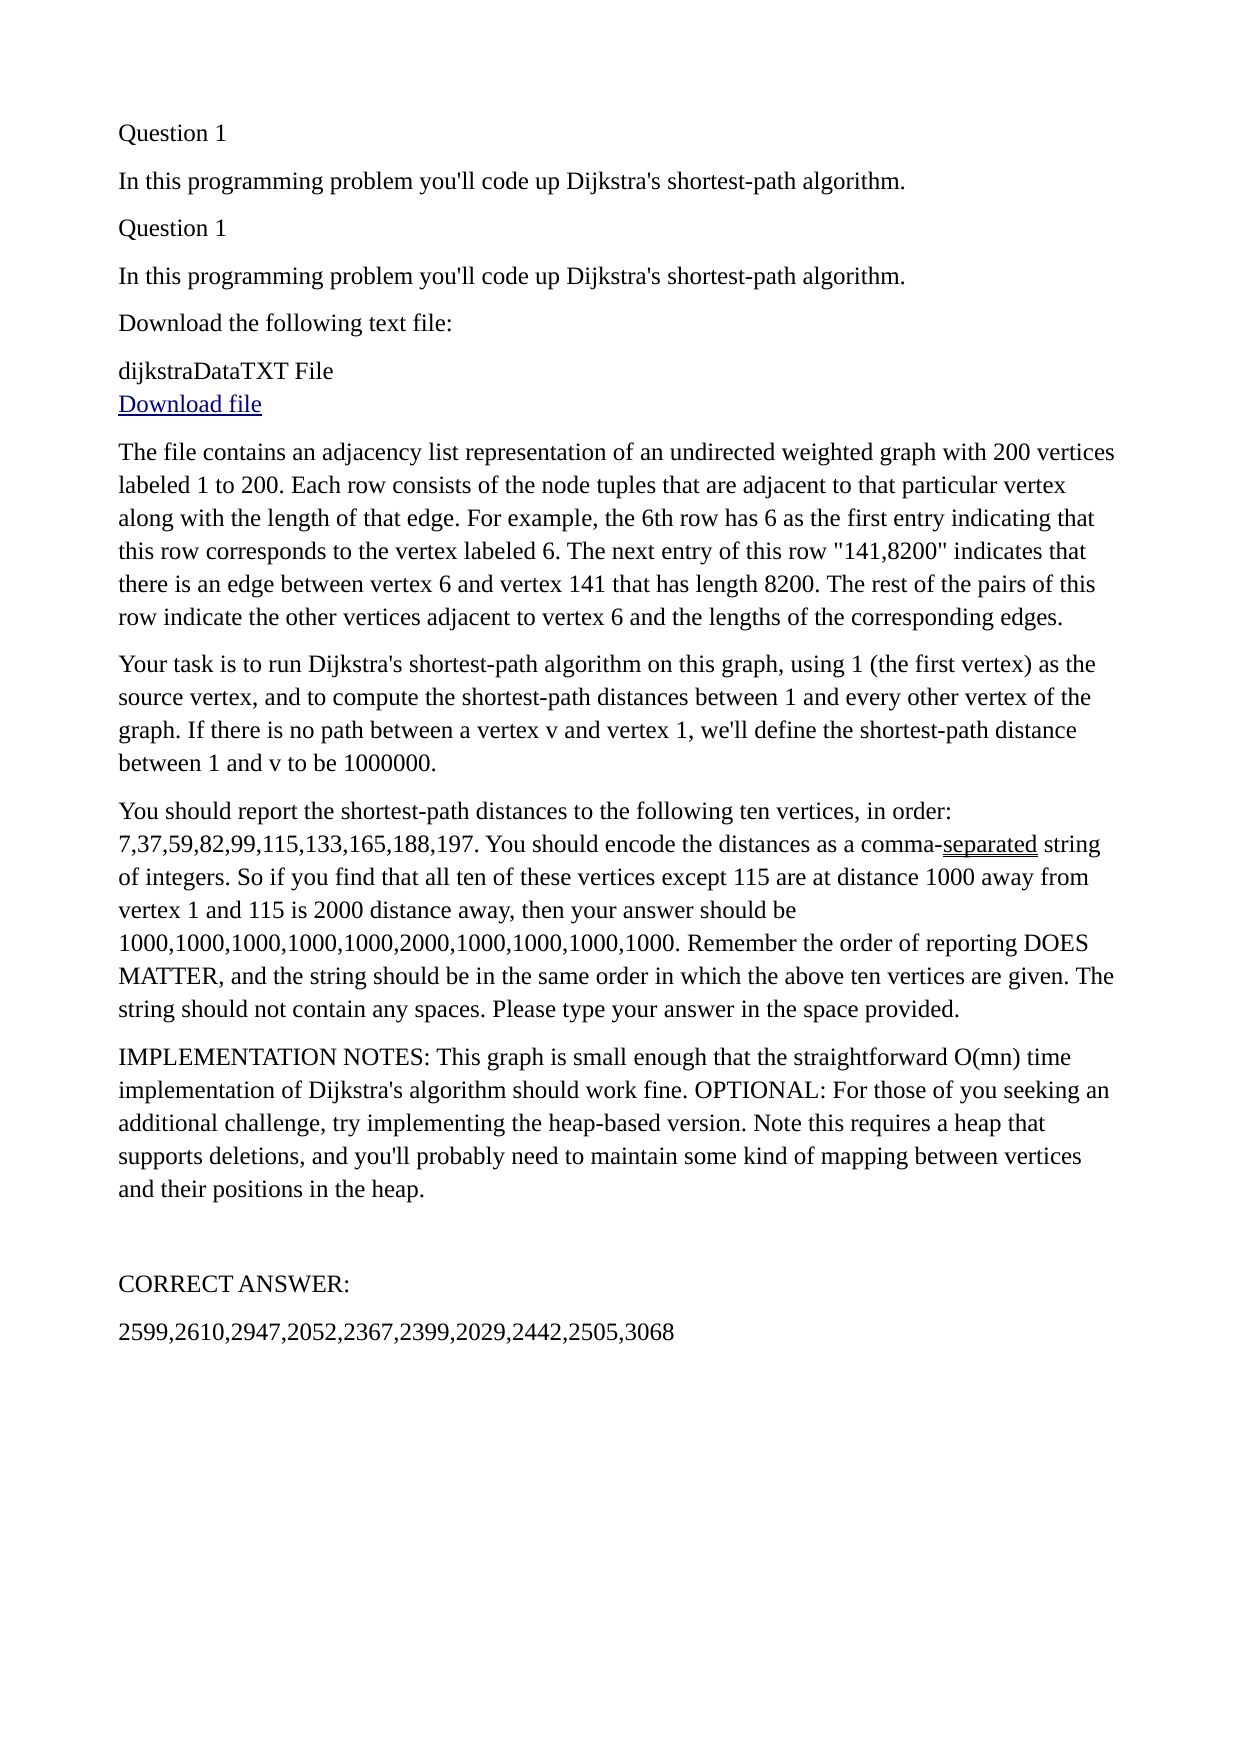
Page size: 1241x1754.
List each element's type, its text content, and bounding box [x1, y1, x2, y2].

text Question 1 [118, 118, 1122, 147]
text The file contains an adjacency list representation of an undirected weighted graph with 200 vertices labeled 1 to 200. Each row consists of the node tuples that are adjacent to that particular vertex along with the length of that edge. For example, the 6th row has 6 as the first entry indicating that this row corresponds to the vertex labeled 6. The next entry of this row "141,8200" indicates that there is an edge between vertex 6 and vertex 141 that has length 8200. The rest of the pairs of this row indicate the other vertices adjacent to vertex 6 and the lengths of the corresponding edges. [118, 437, 1122, 631]
text 2599,2610,2947,2052,2367,2399,2029,2442,2505,3068 [118, 1317, 1122, 1346]
text Download file [118, 389, 1122, 418]
text IMPLEMENTATION NOTES: This graph is small enough that the straightforward O(mn) time implementation of Dijkstra's algorithm should work fine. OPTIONAL: For those of you seeking an additional challenge, try implementing the heap-based version. Note this requires a heap that supports deletions, and you'll probably need to maintain some kind of mapping between vertices and their positions in the heap. [118, 1042, 1122, 1203]
text Question 1 [118, 213, 1122, 242]
text In this programming problem you'll code up Dijkstra's shortest-path algorithm. [118, 166, 1122, 194]
text You should report the shortest-path distances to the following ten vertices, in order: 7,37,59,82,99,115,133,165,188,197. You should encode the distances as a comma-separated string of integers. So if you find that all ten of these vertices except 115 are at distance 1000 away from vertex 1 and 115 is 2000 distance away, then your answer should be 1000,1000,1000,1000,1000,2000,1000,1000,1000,1000. Remember the order of reporting DOES MATTER, and the string should be in the same order in which the above ten vertices are given. The string should not contain any spaces. Please type your answer in the space provided. [118, 796, 1122, 1023]
text Your task is to run Dijkstra's shortest-path algorithm on this graph, using 1 (the first vertex) as the source vertex, and to compute the shortest-path distances between 1 and every other vertex of the graph. If there is no path between a vertex v and vertex 1, we'll define the shortest-path distance between 1 and v to be 1000000. [118, 649, 1122, 777]
text In this programming problem you'll code up Dijkstra's shortest-path algorithm. [118, 261, 1122, 290]
text Download the following text file: [118, 308, 1122, 337]
text dijkstraDataTXT File [118, 356, 1122, 385]
text CORRECT ANSWER: [118, 1269, 1122, 1298]
